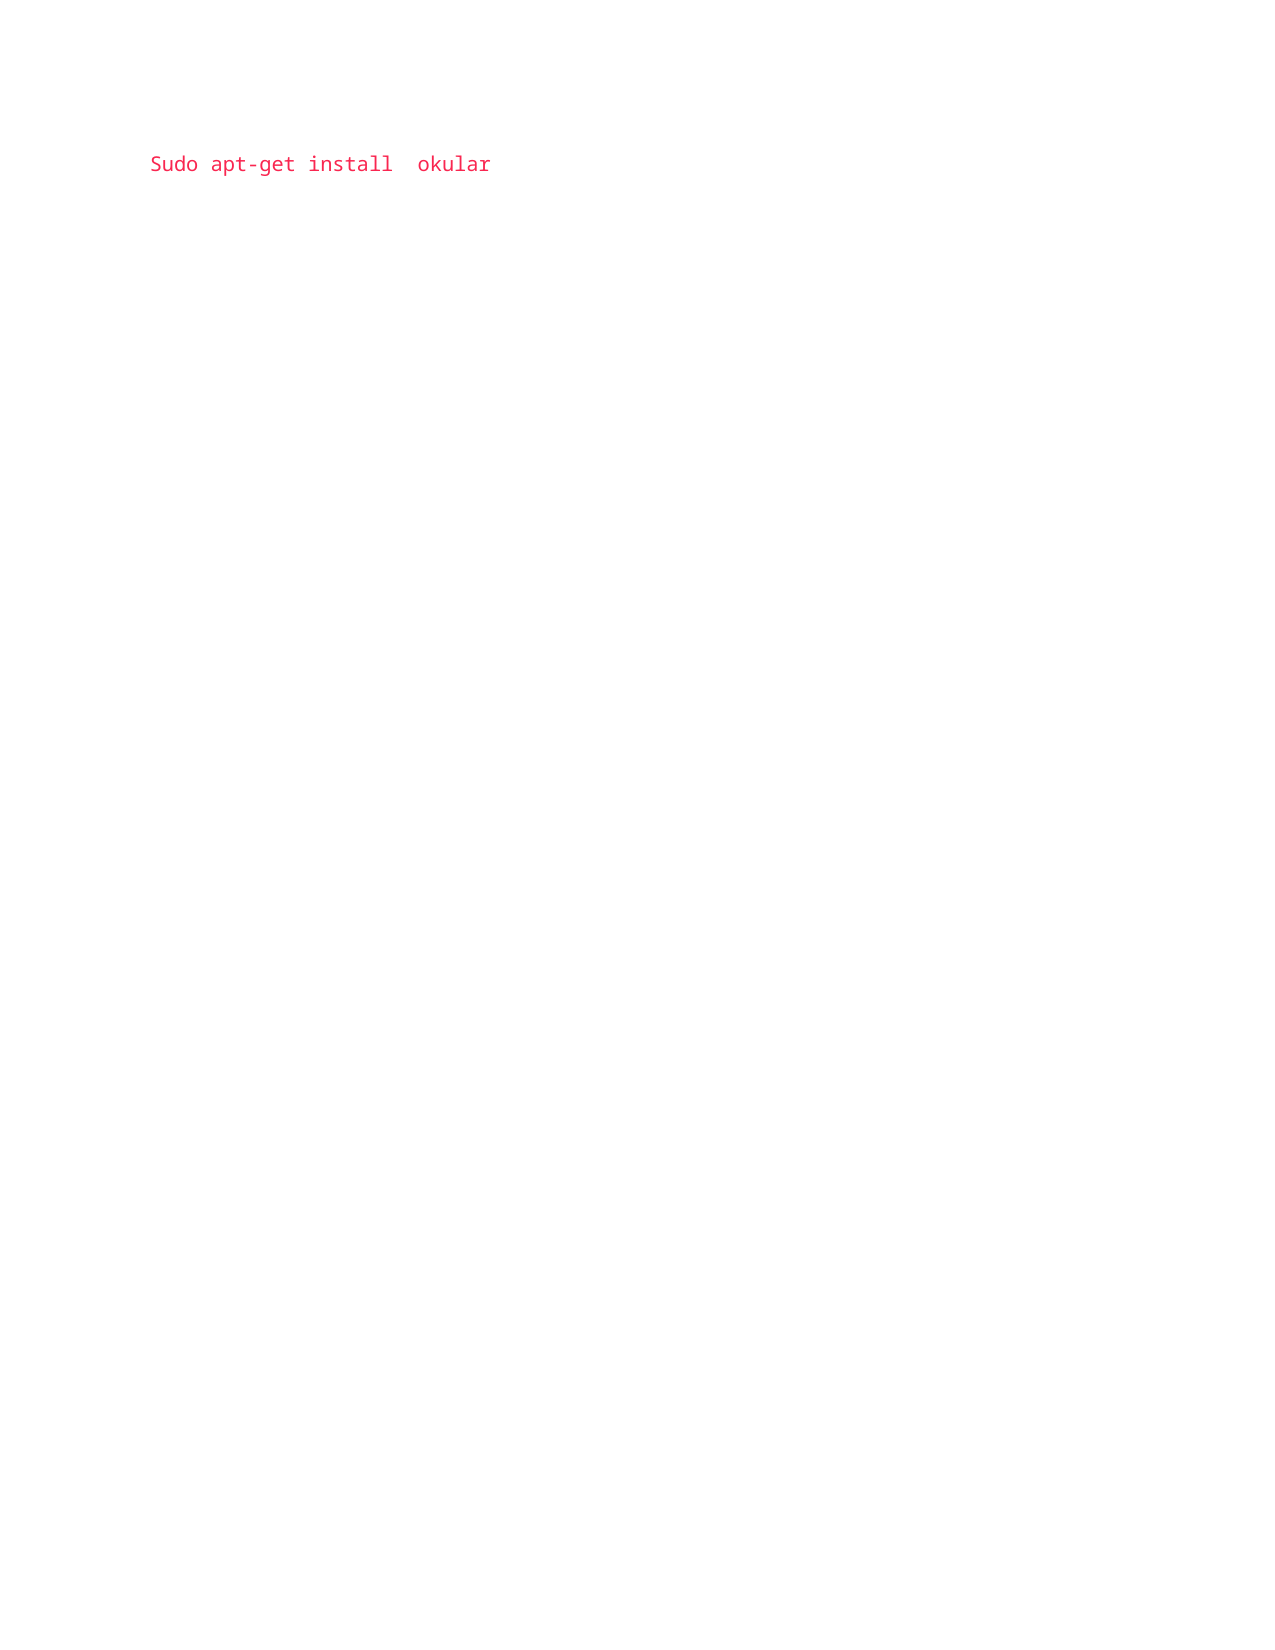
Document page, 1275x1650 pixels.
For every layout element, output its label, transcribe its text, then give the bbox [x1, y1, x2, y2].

text Sudo apt-get install okular [150, 150, 1125, 178]
